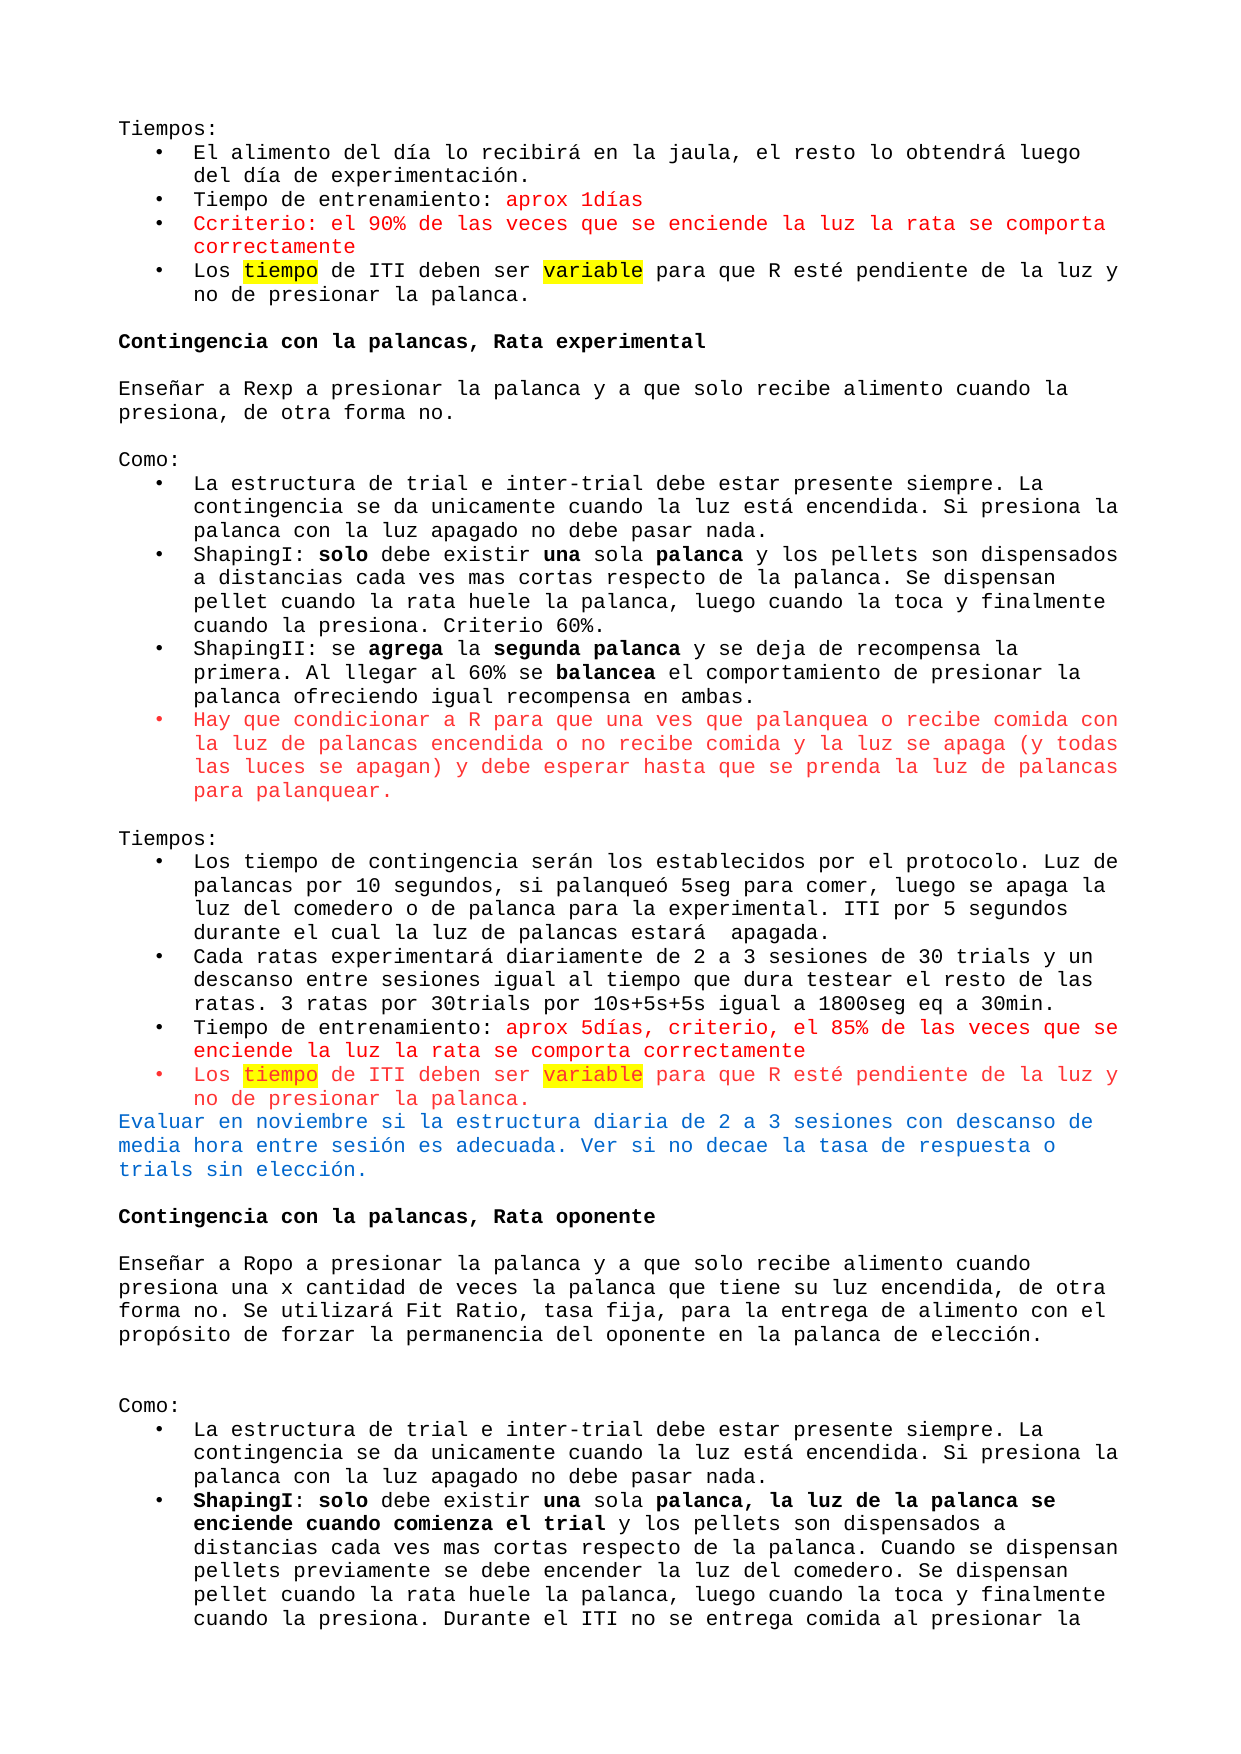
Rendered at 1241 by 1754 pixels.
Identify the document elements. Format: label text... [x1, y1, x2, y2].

text Tiempos: [118, 118, 1122, 142]
list La estructura de trial e inter-trial debe estar presente siempre. La contingencia se da unicamente cuando la luz está encendida. Si presiona la palanca con la luz apagado no debe pasar nada. [156, 473, 1122, 544]
text Enseñar a Ropo a presionar la palanca y a que solo recibe alimento cuando presiona una x cantidad de veces la palanca que tiene su luz encendida, de otra forma no. Se utilizará Fit Ratio, tasa fija, para la entrega de alimento con el propósito de forzar la permanencia del oponente en la palanca de elección. [118, 1253, 1122, 1348]
list ShapingI: solo debe existir una sola palanca, la luz de la palanca se enciende cuando comienza el trial y los pellets son dispensados a distancias cada ves mas cortas respecto de la palanca. Cuando se dispensan pellets previamente se debe encender la luz del comedero. Se dispensan pellet cuando la rata huele la palanca, luego cuando la toca y finalmente cuando la presiona. Durante el ITI no se entrega comida al presionar la [156, 1489, 1122, 1631]
text Evaluar en noviembre si la estructura diaria de 2 a 3 sesiones con descanso de media hora entre sesión es adecuada. Ver si no decae la tasa de respuesta o trials sin elección. [118, 1111, 1122, 1182]
list Tiempo de entrenamiento: aprox 1días [156, 189, 1122, 213]
list Los tiempo de ITI deben ser variable para que R esté pendiente de la luz y no de presionar la palanca. [156, 1064, 1122, 1111]
list El alimento del día lo recibirá en la jaula, el resto lo obtendrá luego del día de experimentación. [156, 142, 1122, 189]
text Enseñar a Rexp a presionar la palanca y a que solo recibe alimento cuando la presiona, de otra forma no. [118, 378, 1122, 426]
list Ccriterio: el 90% de las veces que se enciende la luz la rata se comporta correctamente [156, 213, 1122, 260]
list Los tiempo de ITI deben ser variable para que R esté pendiente de la luz y no de presionar la palanca. [156, 260, 1122, 307]
list ShapingI: solo debe existir una sola palanca y los pellets son dispensados a distancias cada ves mas cortas respecto de la palanca. Se dispensan pellet cuando la rata huele la palanca, luego cuando la toca y finalmente cuando la presiona. Criterio 60%. [156, 544, 1122, 638]
list Los tiempo de contingencia serán los establecidos por el protocolo. Luz de palancas por 10 segundos, si palanqueó 5seg para comer, luego se apaga la luz del comedero o de palanca para la experimental. ITI por 5 segundos durante el cual la luz de palancas estará apagada. [156, 851, 1122, 946]
list ShapingII: se agrega la segunda palanca y se deja de recompensa la primera. Al llegar al 60% se balancea el comportamiento de presionar la palanca ofreciendo igual recompensa en ambas. [156, 638, 1122, 709]
list Hay que condicionar a R para que una ves que palanquea o recibe comida con la luz de palancas encendida o no recibe comida y la luz se apaga (y todas las luces se apagan) y debe esperar hasta que se prenda la luz de palancas para palanquear. [156, 709, 1122, 804]
text Contingencia con la palancas, Rata oponente [118, 1206, 1122, 1229]
text Contingencia con la palancas, Rata experimental [118, 331, 1122, 354]
list Tiempo de entrenamiento: aprox 5días, criterio, el 85% de las veces que se enciende la luz la rata se comporta correctamente [156, 1017, 1122, 1064]
list Cada ratas experimentará diariamente de 2 a 3 sesiones de 30 trials y un descanso entre sesiones igual al tiempo que dura testear el resto de las ratas. 3 ratas por 30trials por 10s+5s+5s igual a 1800seg eq a 30min. [156, 946, 1122, 1017]
list La estructura de trial e inter-trial debe estar presente siempre. La contingencia se da unicamente cuando la luz está encendida. Si presiona la palanca con la luz apagado no debe pasar nada. [156, 1419, 1122, 1489]
text Como: [118, 449, 1122, 473]
text Tiempos: [118, 827, 1122, 851]
text Como: [118, 1395, 1122, 1419]
